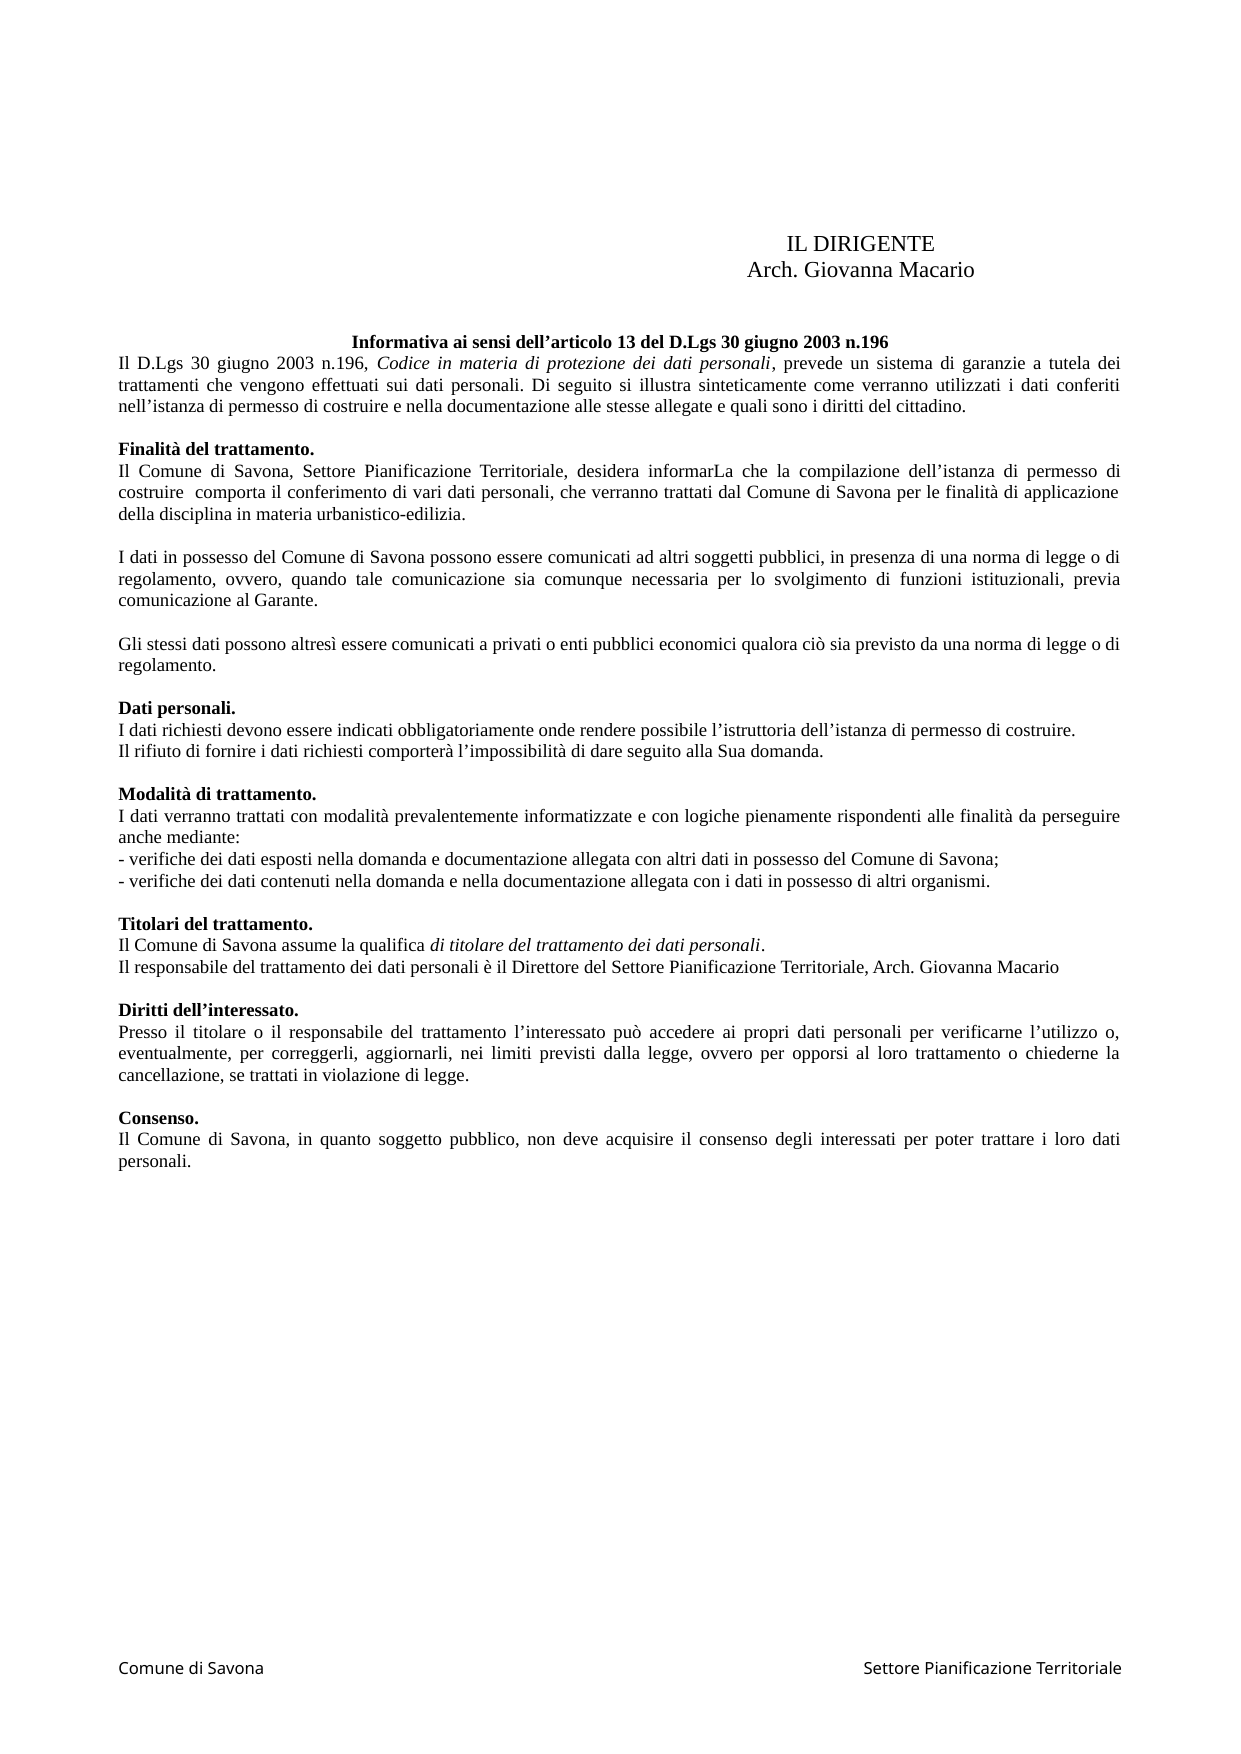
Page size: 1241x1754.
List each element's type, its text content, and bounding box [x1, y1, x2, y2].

text Consenso. [118, 1107, 1122, 1128]
text Il Comune di Savona assume la qualifica di titolare del trattamento dei dati personali. [118, 934, 1122, 956]
text I dati in possesso del Comune di Savona possono essere comunicati ad altri soggetti pubblici, in presenza di una norma di legge o di regolamento, ovvero, quando tale comunicazione sia comunque necessaria per lo svolgimento di funzioni istituzionali, previa comunicazione al Garante. [118, 546, 1122, 611]
text Finalità del trattamento. [118, 438, 1122, 460]
table_cell [118, 230, 599, 283]
table_header [118, 177, 599, 203]
text Modalità di trattamento. [118, 783, 1122, 805]
text Il Comune di Savona, Settore Pianificazione Territoriale, desidera informarLa che la compilazione dell’istanza di permesso di costruire comporta il conferimento di vari dati personali, che verranno trattati dal Comune di Savona per le finalità di applicazione della disciplina in materia urbanistico-edilizia. [118, 460, 1122, 524]
text I dati richiesti devono essere indicati obbligatoriamente onde rendere possibile l’istruttoria dell’istanza di permesso di costruire. [118, 719, 1122, 740]
text Diritti dell’interessato. [118, 999, 1122, 1021]
text I dati verranno trattati con modalità prevalentemente informatizzate e con logiche pienamente rispondenti alle finalità da perseguire anche mediante: [118, 805, 1122, 848]
text - verifiche dei dati esposti nella domanda e documentazione allegata con altri dati in possesso del Comune di Savona; [118, 848, 1122, 869]
text Il responsabile del trattamento dei dati personali è il Direttore del Settore Pianificazione Territoriale, Arch. Giovanna Macario [118, 956, 1122, 977]
table_cell [599, 204, 1122, 230]
text - verifiche dei dati contenuti nella domanda e nella documentazione allegata con i dati in possesso di altri organismi. [118, 869, 1122, 891]
text Il Comune di Savona, in quanto soggetto pubblico, non deve acquisire il consenso degli interessati per poter trattare i loro dati personali. [118, 1128, 1122, 1171]
table_header [599, 177, 1122, 203]
text Il D.Lgs 30 giugno 2003 n.196, Codice in materia di protezione dei dati personali, prevede un sistema di garanzie a tutela dei trattamenti che vengono effettuati sui dati personali. Di seguito si illustra sinteticamente come verranno utilizzati i dati conferiti nell’istanza di permesso di costruire e nella documentazione alle stesse allegate e quali sono i diritti del cittadino. [118, 352, 1122, 417]
text Titolari del trattamento. [118, 913, 1122, 934]
text Gli stessi dati possono altresì essere comunicati a privati o enti pubblici economici qualora ciò sia previsto da una norma di legge o di regolamento. [118, 632, 1122, 676]
subtitle Informativa ai sensi dell’articolo 13 del D.Lgs 30 giugno 2003 n.196 [118, 331, 1122, 352]
table_cell IL DIRIGENTE Arch. Giovanna Macario [599, 230, 1122, 283]
text Presso il titolare o il responsabile del trattamento l’interessato può accedere ai propri dati personali per verificarne l’utilizzo o, eventualmente, per correggerli, aggiornarli, nei limiti previsti dalla legge, ovvero per opporsi al loro trattamento o chiederne la cancellazione, se trattati in violazione di legge. [118, 1021, 1122, 1085]
text Il rifiuto di fornire i dati richiesti comporterà l’impossibilità di dare seguito alla Sua domanda. [118, 740, 1122, 762]
text Dati personali. [118, 697, 1122, 719]
table_cell [118, 204, 599, 230]
